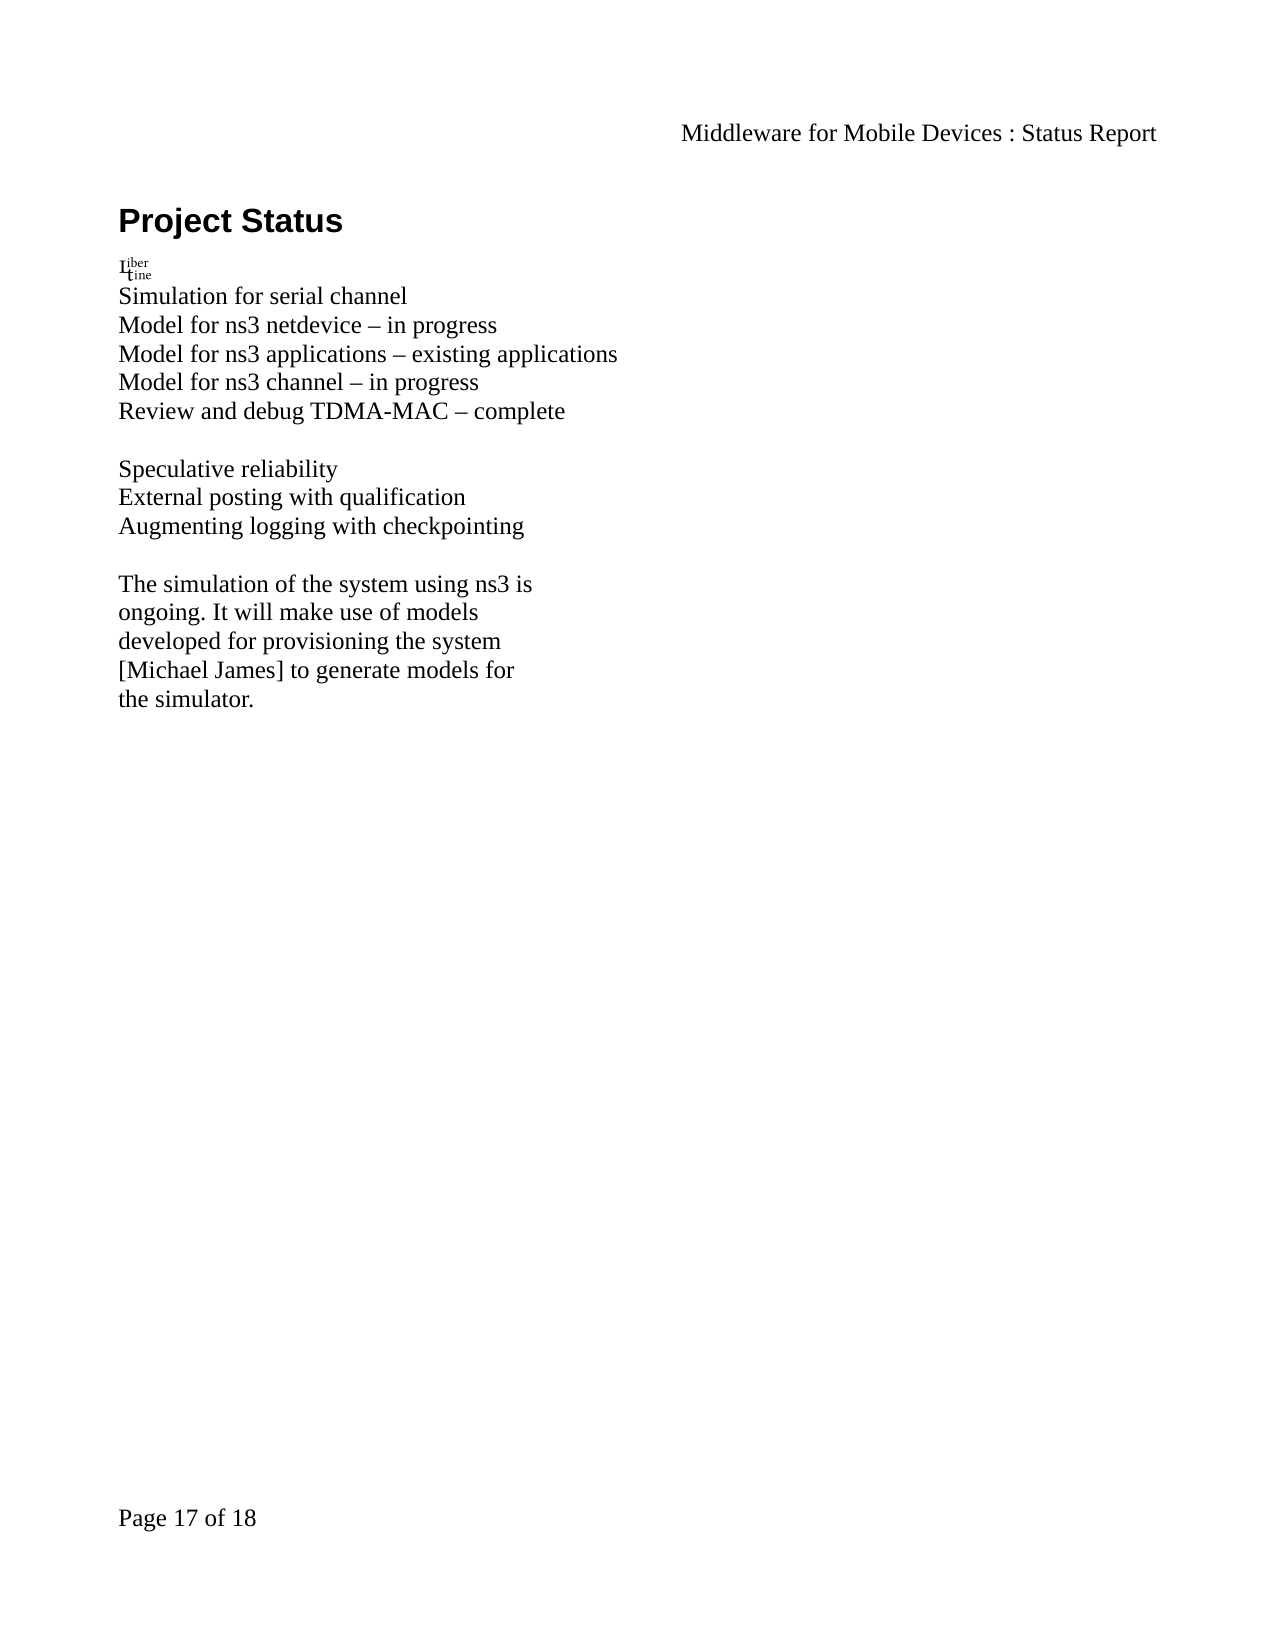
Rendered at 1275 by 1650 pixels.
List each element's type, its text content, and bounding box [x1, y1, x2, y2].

text Speculative reliability [118, 454, 1157, 482]
text  [118, 252, 1157, 281]
text Review and debug TDMA-MAC – complete [118, 396, 1157, 425]
subtitle Project Status [118, 201, 1157, 240]
text [Michael James] to generate models for [118, 655, 1157, 684]
text Augmenting logging with checkpointing [118, 511, 1157, 540]
text Simulation for serial channel [118, 281, 1157, 310]
text Model for ns3 netdevice – in progress [118, 310, 1157, 339]
text Model for ns3 applications – existing applications [118, 339, 1157, 367]
text the simulator. [118, 684, 1157, 712]
text ongoing. It will make use of models [118, 597, 1157, 626]
text The simulation of the system using ns3 is [118, 569, 1157, 597]
text External posting with qualification [118, 482, 1157, 511]
text developed for provisioning the system [118, 626, 1157, 655]
text Model for ns3 channel – in progress [118, 367, 1157, 396]
